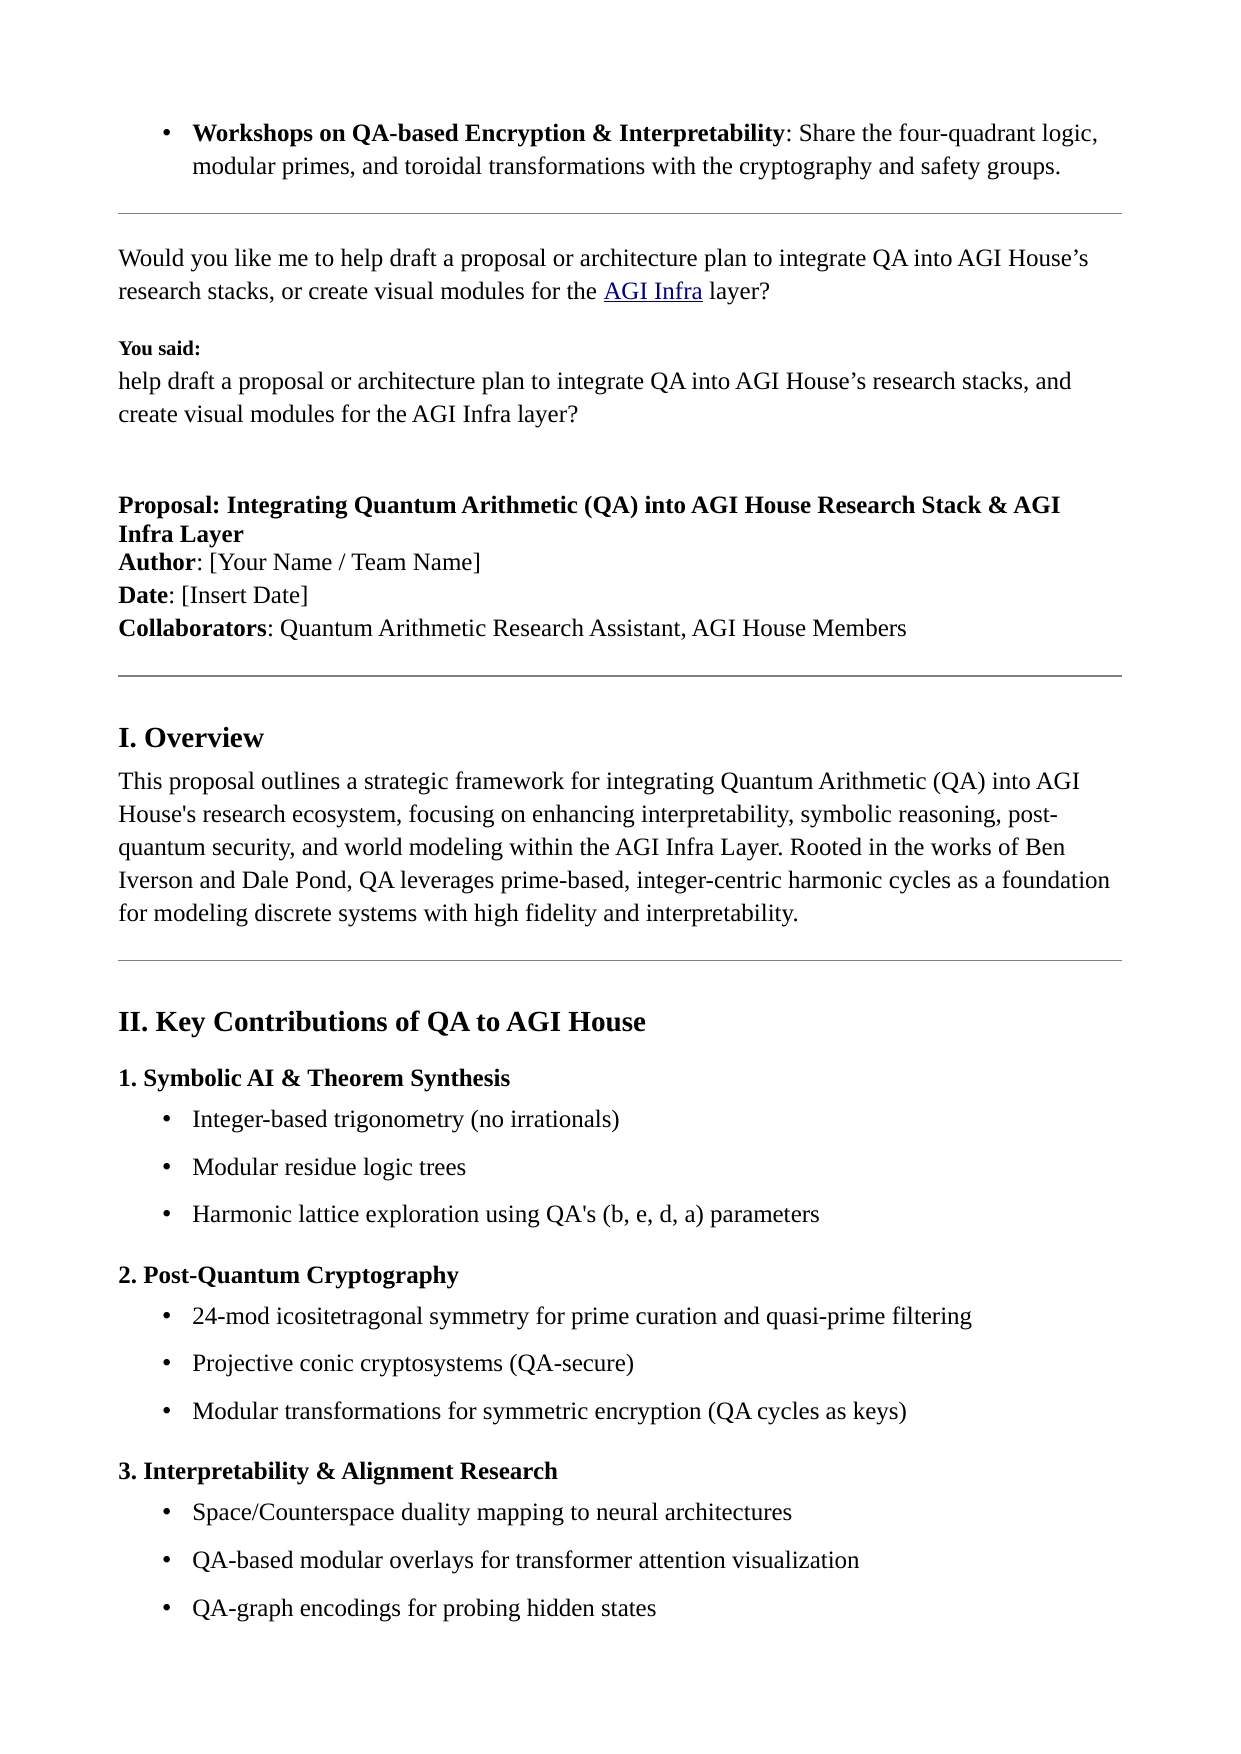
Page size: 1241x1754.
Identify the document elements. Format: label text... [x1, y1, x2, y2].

list Modular residue logic trees [162, 1152, 1122, 1181]
list QA-based modular overlays for transformer attention visualization [162, 1545, 1122, 1574]
list 24-mod icositetragonal symmetry for prime curation and quasi-prime filtering [162, 1301, 1122, 1330]
list Space/Counterspace duality mapping to neural architectures [162, 1497, 1122, 1526]
list Modular transformations for symmetric encryption (QA cycles as keys) [162, 1396, 1122, 1425]
subtitle You said: [118, 336, 1122, 360]
list QA-graph encodings for probing hidden states [162, 1593, 1122, 1621]
subtitle II. Key Contributions of QA to AGI House [118, 1004, 1122, 1038]
text Proposal: Integrating Quantum Arithmetic (QA) into AGI House Research Stack & AGI Infra Layer [118, 432, 1122, 547]
list Integer-based trigonometry (no irrationals) [162, 1104, 1122, 1133]
list Workshops on QA-based Encryption & Interpretability: Share the four-quadrant logic, modular primes, and toroidal transformations with the cryptography and safety groups. [162, 118, 1122, 180]
subtitle 2. Post-Quantum Cryptography [118, 1260, 1122, 1288]
text Author: [Your Name / Team Name] Date: [Insert Date] Collaborators: Quantum Arithmetic Research Assistant, AGI House Members [118, 547, 1122, 642]
list Harmonic lattice exploration using QA's (b, e, d, a) parameters [162, 1199, 1122, 1228]
subtitle 3. Interpretability & Alignment Research [118, 1456, 1122, 1485]
subtitle 1. Symbolic AI & Theorem Synthesis [118, 1063, 1122, 1092]
text Would you like me to help draft a proposal or architecture plan to integrate QA into AGI House’s research stacks, or create visual modules for the AGI Infra layer? [118, 243, 1122, 305]
list Projective conic cryptosystems (QA-secure) [162, 1348, 1122, 1377]
text This proposal outlines a strategic framework for integrating Quantum Arithmetic (QA) into AGI House's research ecosystem, focusing on enhancing interpretability, symbolic reasoning, post-quantum security, and world modeling within the AGI Infra Layer. Rooted in the works of Ben Iverson and Dale Pond, QA leverages prime-based, integer-centric harmonic cycles as a foundation for modeling discrete systems with high fidelity and interpretability. [118, 766, 1122, 927]
subtitle I. Overview [118, 720, 1122, 753]
text help draft a proposal or architecture plan to integrate QA into AGI House’s research stacks, and create visual modules for the AGI Infra layer? [118, 366, 1122, 428]
